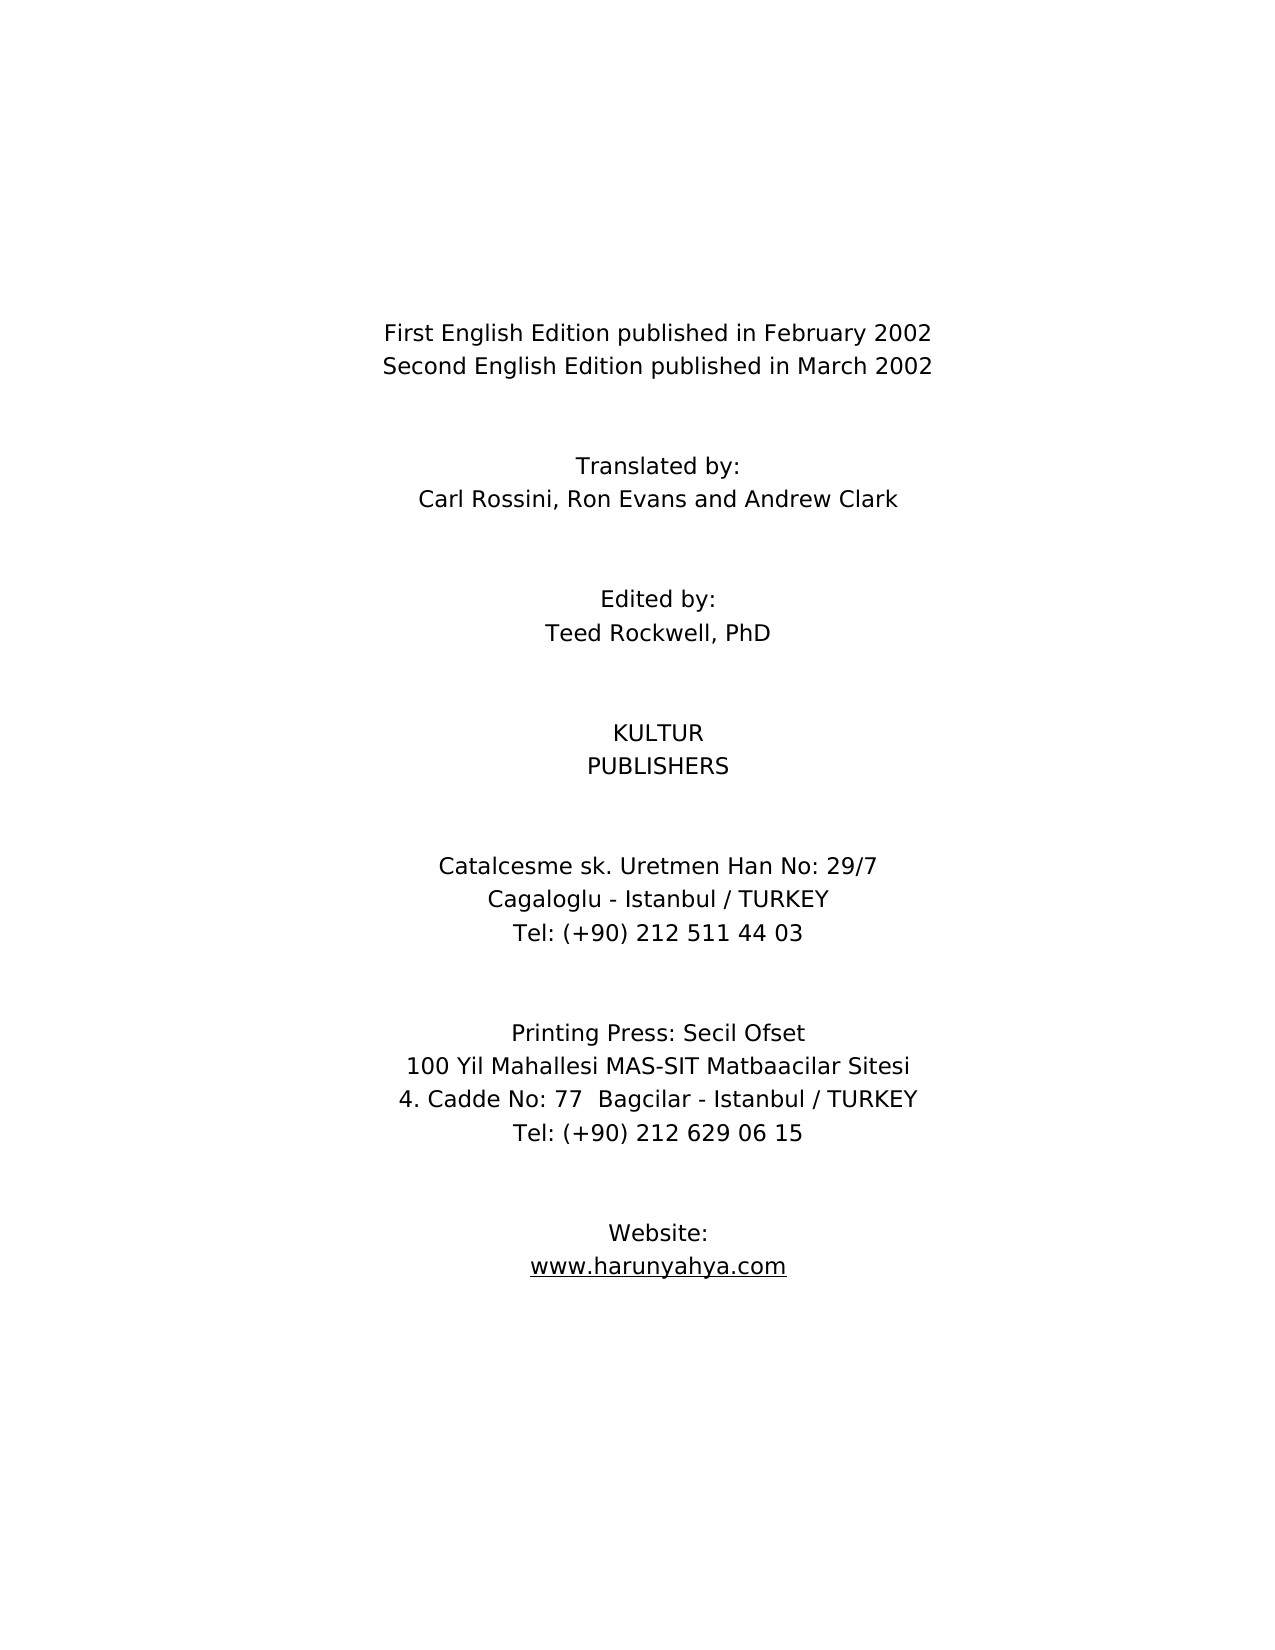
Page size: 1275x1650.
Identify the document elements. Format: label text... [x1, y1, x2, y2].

text Tel: (+90) 212 629 06 15 [112, 1114, 1145, 1148]
text Website: [112, 1214, 1145, 1248]
text www.harunyahya.com [112, 1248, 1145, 1281]
text Carl Rossini, Ron Evans and Andrew Clark [112, 481, 1145, 514]
text Catalcesme sk. Uretmen Han No: 29/7 [112, 848, 1145, 881]
text PUBLISHERS [112, 748, 1145, 781]
text First English Edition published in February 2002 [112, 314, 1145, 348]
text Second English Edition published in March 2002 [112, 348, 1145, 381]
text Translated by: [112, 448, 1145, 481]
text KULTUR [112, 714, 1145, 748]
text 4. Cadde No: 77 Bagcilar - Istanbul / TURKEY [112, 1081, 1145, 1114]
text Cagaloglu - Istanbul / TURKEY [112, 881, 1145, 914]
text Edited by: [112, 581, 1145, 614]
text Teed Rockwell, PhD [112, 614, 1145, 648]
text Tel: (+90) 212 511 44 03 [112, 914, 1145, 948]
text Printing Press: Secil Ofset [112, 1014, 1145, 1048]
text 100 Yil Mahallesi MAS-SIT Matbaacilar Sitesi [112, 1048, 1145, 1081]
